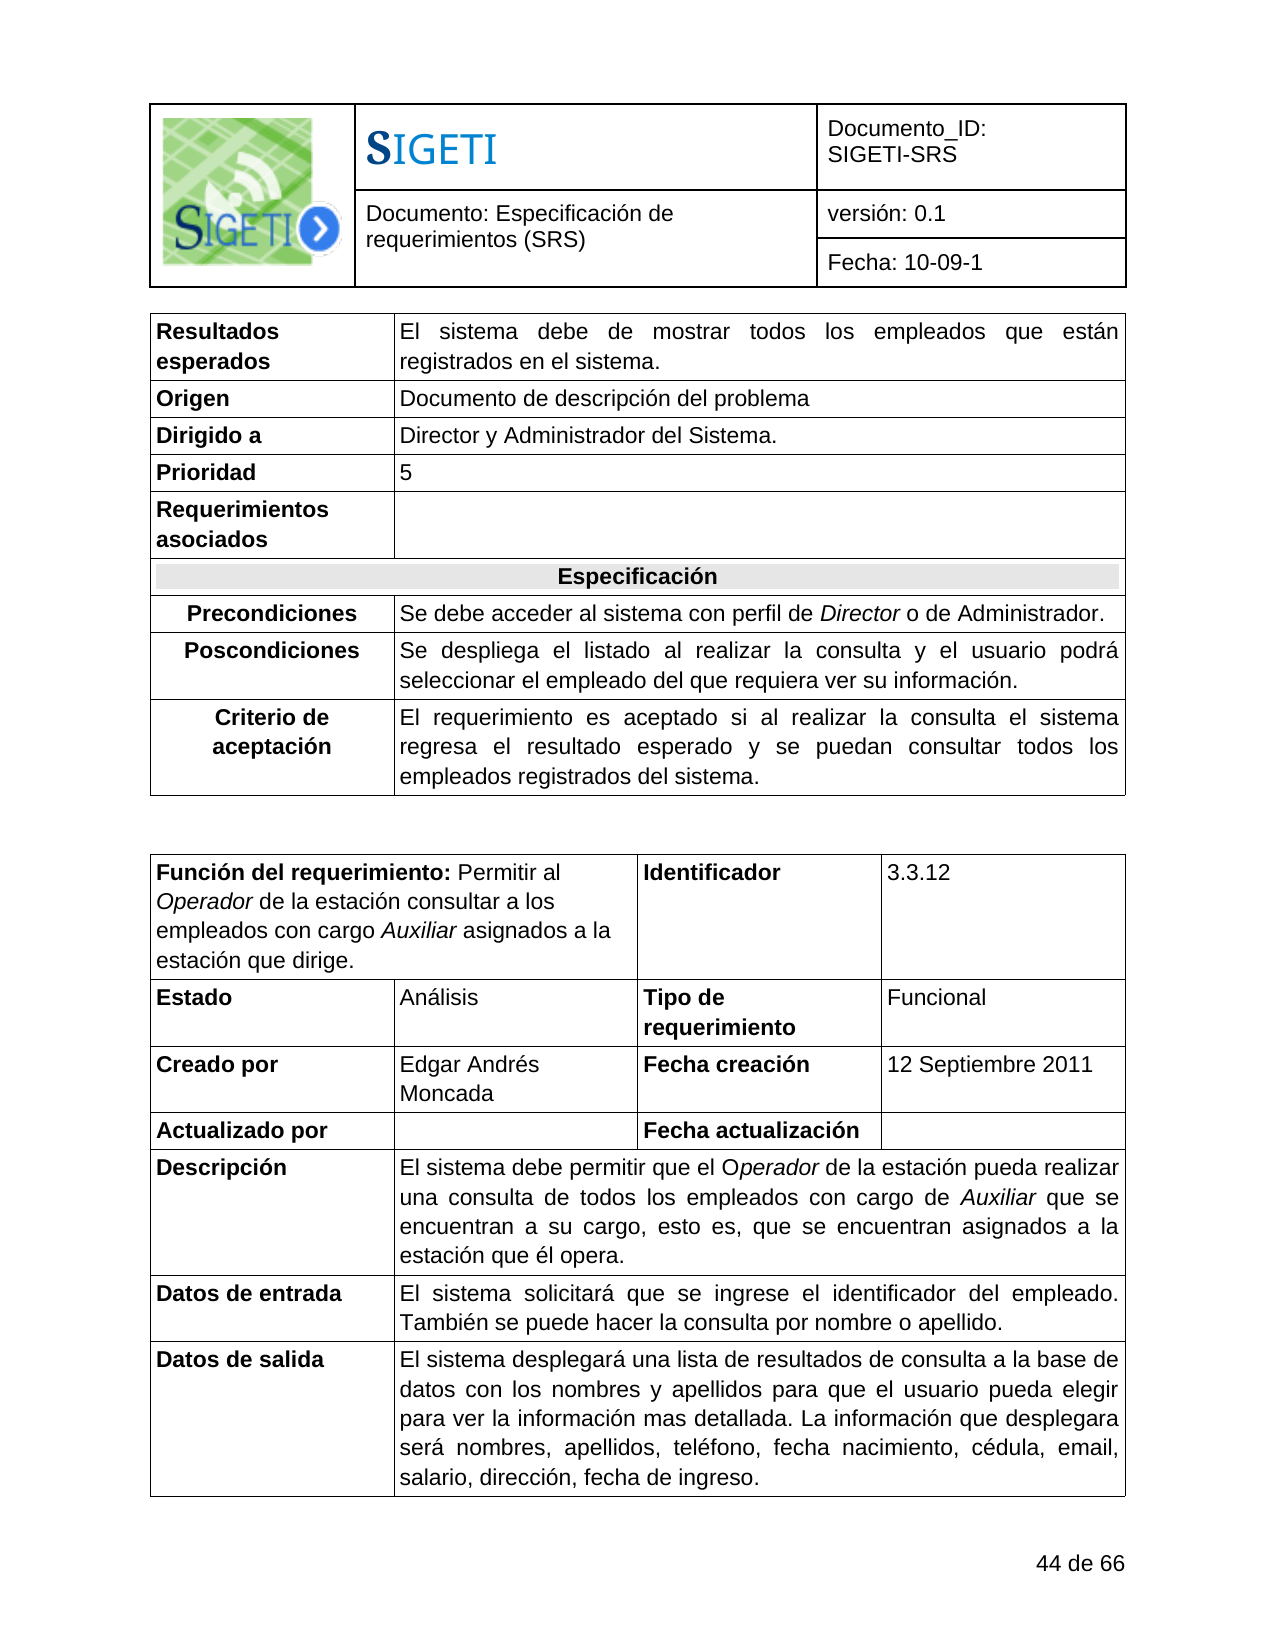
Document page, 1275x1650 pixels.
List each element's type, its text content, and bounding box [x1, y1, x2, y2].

table_cell Especificación [151, 559, 1125, 595]
table_cell Se debe acceder al sistema con perfil de Director o de Administrador. [395, 596, 1125, 632]
table_cell Descripción [151, 1150, 394, 1274]
table_cell Estado [151, 980, 394, 1046]
table_cell Requerimientos asociados [151, 492, 394, 558]
table_cell El sistema solicitará que se ingrese el identificador del empleado. También se puede hacer la consulta por nombre o apellido. [395, 1276, 1125, 1341]
table_cell Tipo de requerimiento [638, 980, 881, 1046]
table_cell Poscondiciones [151, 633, 394, 699]
table_cell Edgar Andrés Moncada [395, 1047, 637, 1112]
table_cell El sistema debe permitir que el Operador de la estación pueda realizar una consulta de todos los empleados con cargo de Auxiliar que se encuentran a su cargo, esto es, que se encuentran asignados a la estación que él opera. [395, 1150, 1125, 1274]
table_cell Documento de descripción del problema [395, 381, 1125, 417]
table_cell Resultados esperados [151, 314, 394, 380]
table_cell Fecha actualización [638, 1113, 881, 1149]
table_cell [395, 492, 1125, 558]
table_cell [882, 1113, 1125, 1149]
table_cell Creado por [151, 1047, 394, 1112]
table_cell El sistema desplegará una lista de resultados de consulta a la base de datos con los nombres y apellidos para que el usuario pueda elegir para ver la información mas detallada. La información que desplegara será nombres, apellidos, teléfono, fecha nacimiento, cédula, email, salario, dirección, fecha de ingreso. [395, 1342, 1125, 1496]
picture [162, 118, 343, 266]
table_cell Funcional [882, 980, 1125, 1046]
table_cell Dirigido a [151, 418, 394, 454]
table_cell Se despliega el listado al realizar la consulta y el usuario podrá seleccionar el empleado del que requiera ver su información. [395, 633, 1125, 699]
table_cell [395, 1113, 637, 1149]
table_cell Datos de entrada [151, 1276, 394, 1341]
table_cell Precondiciones [151, 596, 394, 632]
table_cell Datos de salida [151, 1342, 394, 1496]
table_cell Director y Administrador del Sistema. [395, 418, 1125, 454]
table_header 3.3.12 [882, 855, 1125, 979]
table_cell 5 [395, 455, 1125, 491]
table_cell El requerimiento es aceptado si al realizar la consulta el sistema regresa el resultado esperado y se puedan consultar todos los empleados registrados del sistema. [395, 700, 1125, 795]
table_cell 12 Septiembre 2011 [882, 1047, 1125, 1112]
table_cell Actualizado por [151, 1113, 394, 1149]
table_cell Fecha creación [638, 1047, 881, 1112]
table_header Identificador [638, 855, 881, 979]
table_cell Criterio de aceptación [151, 700, 394, 795]
table_header Función del requerimiento: Permitir al Operador de la estación consultar a los empleados con cargo Auxiliar asignados a la estación que dirige. [151, 855, 637, 979]
table_cell El sistema debe de mostrar todos los empleados que están registrados en el sistema. [395, 314, 1125, 380]
table_cell Análisis [395, 980, 637, 1046]
table_cell Prioridad [151, 455, 394, 491]
table_cell Origen [151, 381, 394, 417]
